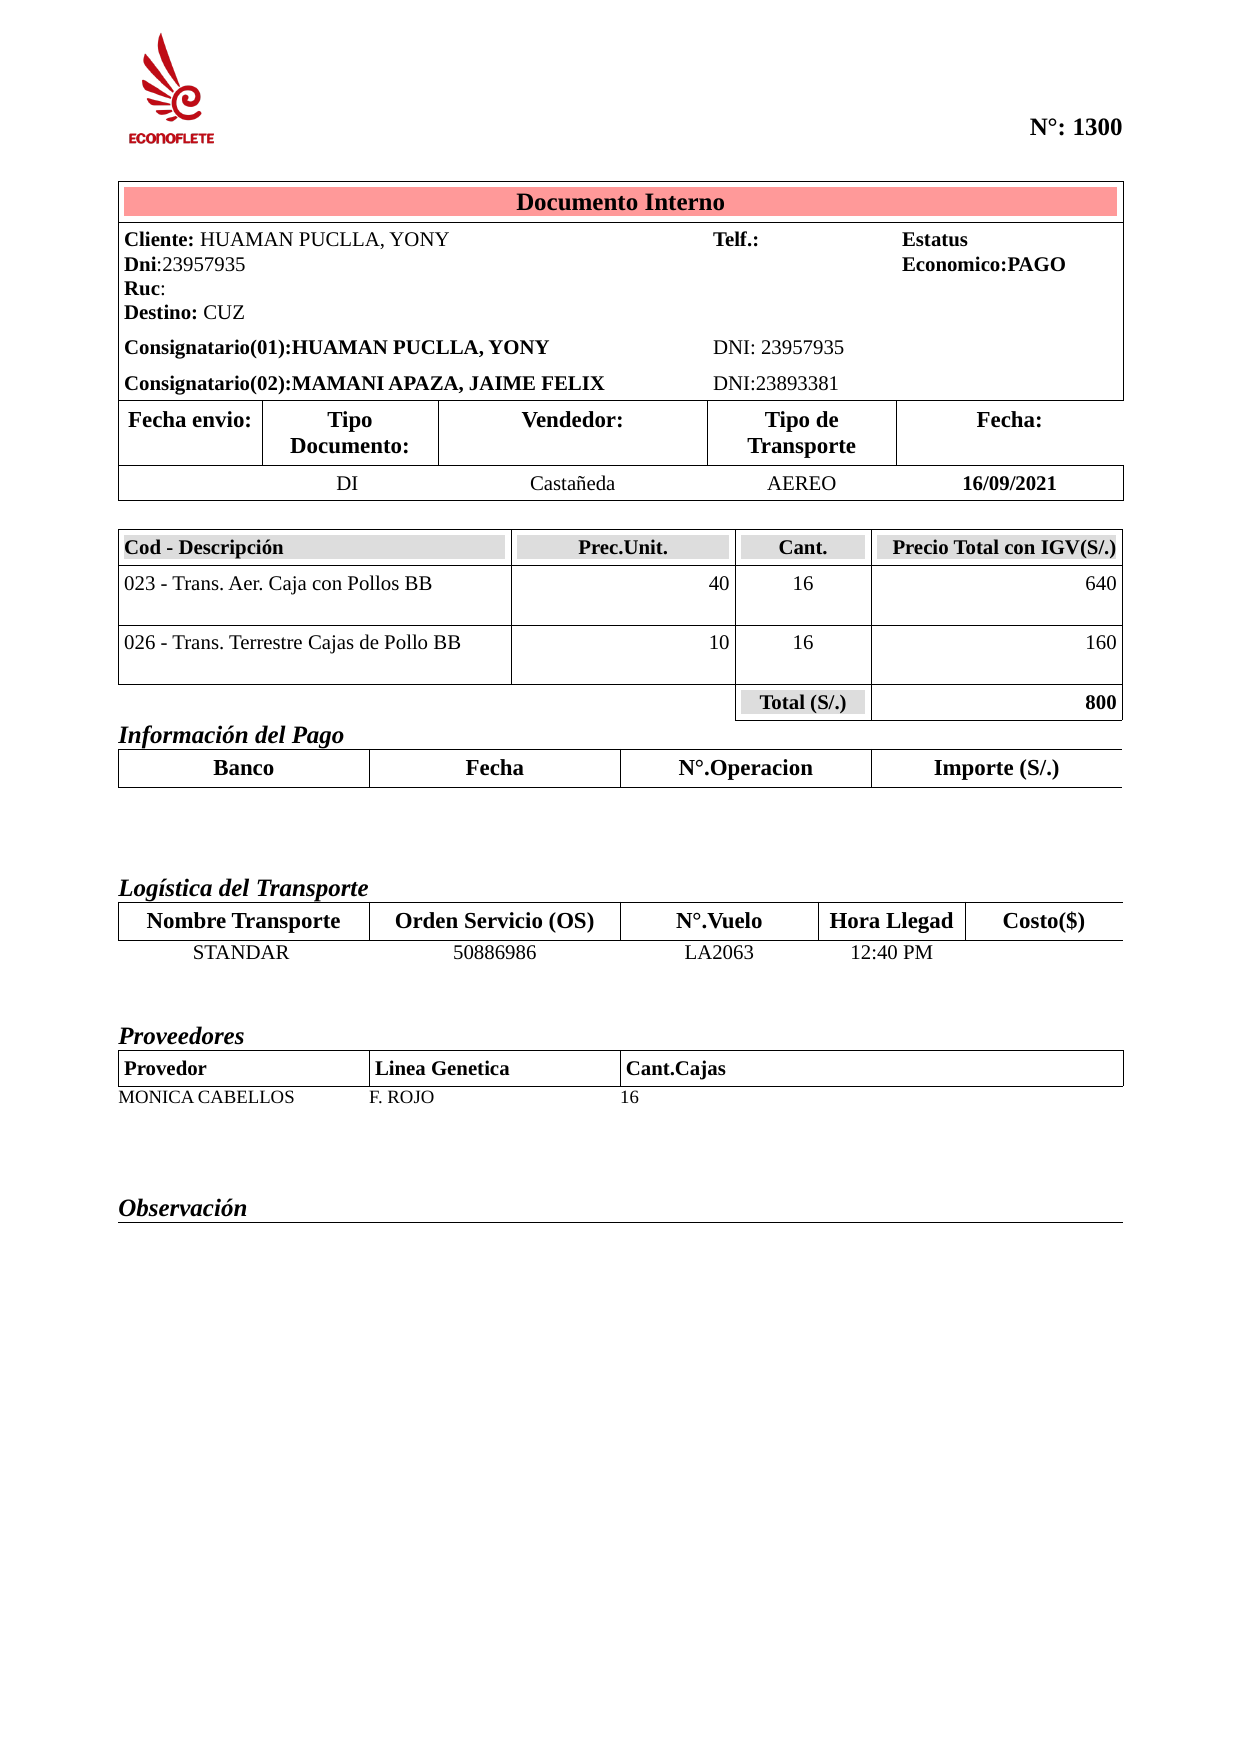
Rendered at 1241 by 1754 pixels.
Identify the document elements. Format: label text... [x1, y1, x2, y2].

table_header Cant.Cajas [621, 1051, 1123, 1086]
text Información del Pago [118, 720, 1122, 749]
table_cell 023 - Trans. Aer. Caja con Pollos BB [119, 566, 511, 624]
table_header Costo($) [966, 903, 1123, 939]
table_cell [871, 788, 1122, 815]
table_cell 16/09/2021 [896, 466, 1123, 500]
table_cell [369, 993, 620, 1021]
table_cell Consignatario(02):MAMANI APAZA, JAIME FELIX [119, 365, 707, 400]
table_cell Fecha: [897, 401, 1123, 465]
table_cell [369, 815, 620, 844]
text Observación [118, 1193, 1122, 1222]
table_header Documento Interno [119, 182, 1123, 222]
table_cell [511, 685, 735, 720]
table_cell [369, 1172, 620, 1193]
table_cell [118, 993, 369, 1021]
picture [118, 32, 225, 144]
table_cell [369, 1129, 620, 1150]
table_cell 40 [512, 566, 735, 624]
table_cell [118, 1172, 369, 1193]
table_header Fecha [370, 750, 620, 787]
table_cell Estatus Economico:PAGO [896, 223, 1123, 329]
table_cell [620, 1150, 1123, 1172]
table_cell [118, 1129, 369, 1150]
table_cell Cliente: HUAMAN PUCLLA, YONY Dni:23957935 Ruc: Destino: CUZ [119, 223, 707, 329]
table_cell [965, 964, 1123, 992]
table_cell [965, 993, 1123, 1021]
table_cell 160 [872, 626, 1122, 684]
table_cell DNI: 23957935 [707, 329, 1123, 365]
table_cell LA2063 [620, 941, 818, 964]
table_cell [369, 1107, 620, 1129]
table_cell [118, 844, 369, 873]
table_cell [818, 993, 965, 1021]
table_header Provedor [119, 1051, 369, 1086]
table_cell [369, 1150, 620, 1172]
table_header Orden Servicio (OS) [370, 903, 620, 939]
table_cell Consignatario(01):HUAMAN PUCLLA, YONY [119, 329, 707, 365]
table_cell Fecha envio: [119, 401, 262, 465]
table_header Nombre Transporte [119, 903, 369, 939]
table_cell AEREO [707, 466, 896, 500]
table_cell Castañeda [438, 466, 707, 500]
table_cell 16 [736, 626, 871, 684]
table_cell [118, 815, 369, 844]
table_cell [620, 815, 871, 844]
table_cell DI [262, 466, 438, 500]
table_header Hora Llegad [819, 903, 965, 939]
table_header Linea Genetica [370, 1051, 620, 1086]
table_header [118, 1223, 1123, 1246]
table_cell [369, 844, 620, 873]
table_cell DNI:23893381 [707, 365, 1123, 400]
table_cell 12:40 PM [818, 941, 965, 964]
text Proveedores [118, 1021, 1122, 1050]
table_cell [118, 1150, 369, 1172]
table_cell F. ROJO [369, 1087, 620, 1107]
table_cell [620, 1107, 1123, 1129]
table_cell [620, 1172, 1123, 1193]
table_cell [369, 964, 620, 992]
table_cell [620, 788, 871, 815]
table_cell [620, 964, 818, 992]
table_header Cant. [736, 530, 871, 565]
table_cell [118, 964, 369, 992]
table_cell Tipo de Transporte [708, 401, 896, 465]
table_cell STANDAR [118, 941, 369, 964]
table_cell [119, 466, 262, 500]
table_header Cod - Descripción [119, 530, 511, 565]
table_cell Tipo Documento: [263, 401, 438, 465]
text Logística del Transporte [118, 873, 1122, 902]
table_cell 800 [872, 685, 1122, 720]
table_cell [118, 685, 511, 720]
table_cell [118, 788, 369, 815]
table_cell [620, 844, 871, 873]
table_cell Vendedor: [439, 401, 707, 465]
table_cell 50886986 [369, 941, 620, 964]
table_cell Telf.: [707, 223, 896, 329]
table_header N°.Operacion [621, 750, 871, 787]
table_cell 640 [872, 566, 1122, 624]
table_cell 16 [620, 1087, 1123, 1107]
table_cell [871, 844, 1122, 873]
table_cell [620, 1129, 1123, 1150]
table_header Prec.Unit. [512, 530, 735, 565]
table_cell [369, 788, 620, 815]
table_header N°.Vuelo [621, 903, 818, 939]
table_cell [620, 993, 818, 1021]
table_cell MONICA CABELLOS [118, 1087, 369, 1107]
table_cell 026 - Trans. Terrestre Cajas de Pollo BB [119, 626, 511, 684]
table_header Importe (S/.) [872, 750, 1122, 787]
table_cell [118, 1107, 369, 1129]
table_cell 16 [736, 566, 871, 624]
table_header Precio Total con IGV(S/.) [872, 530, 1122, 565]
table_cell 10 [512, 626, 735, 684]
table_cell [871, 815, 1122, 844]
table_cell [965, 941, 1123, 964]
table_cell [818, 964, 965, 992]
table_header Banco [119, 750, 369, 787]
table_cell Total (S/.) [736, 685, 871, 720]
